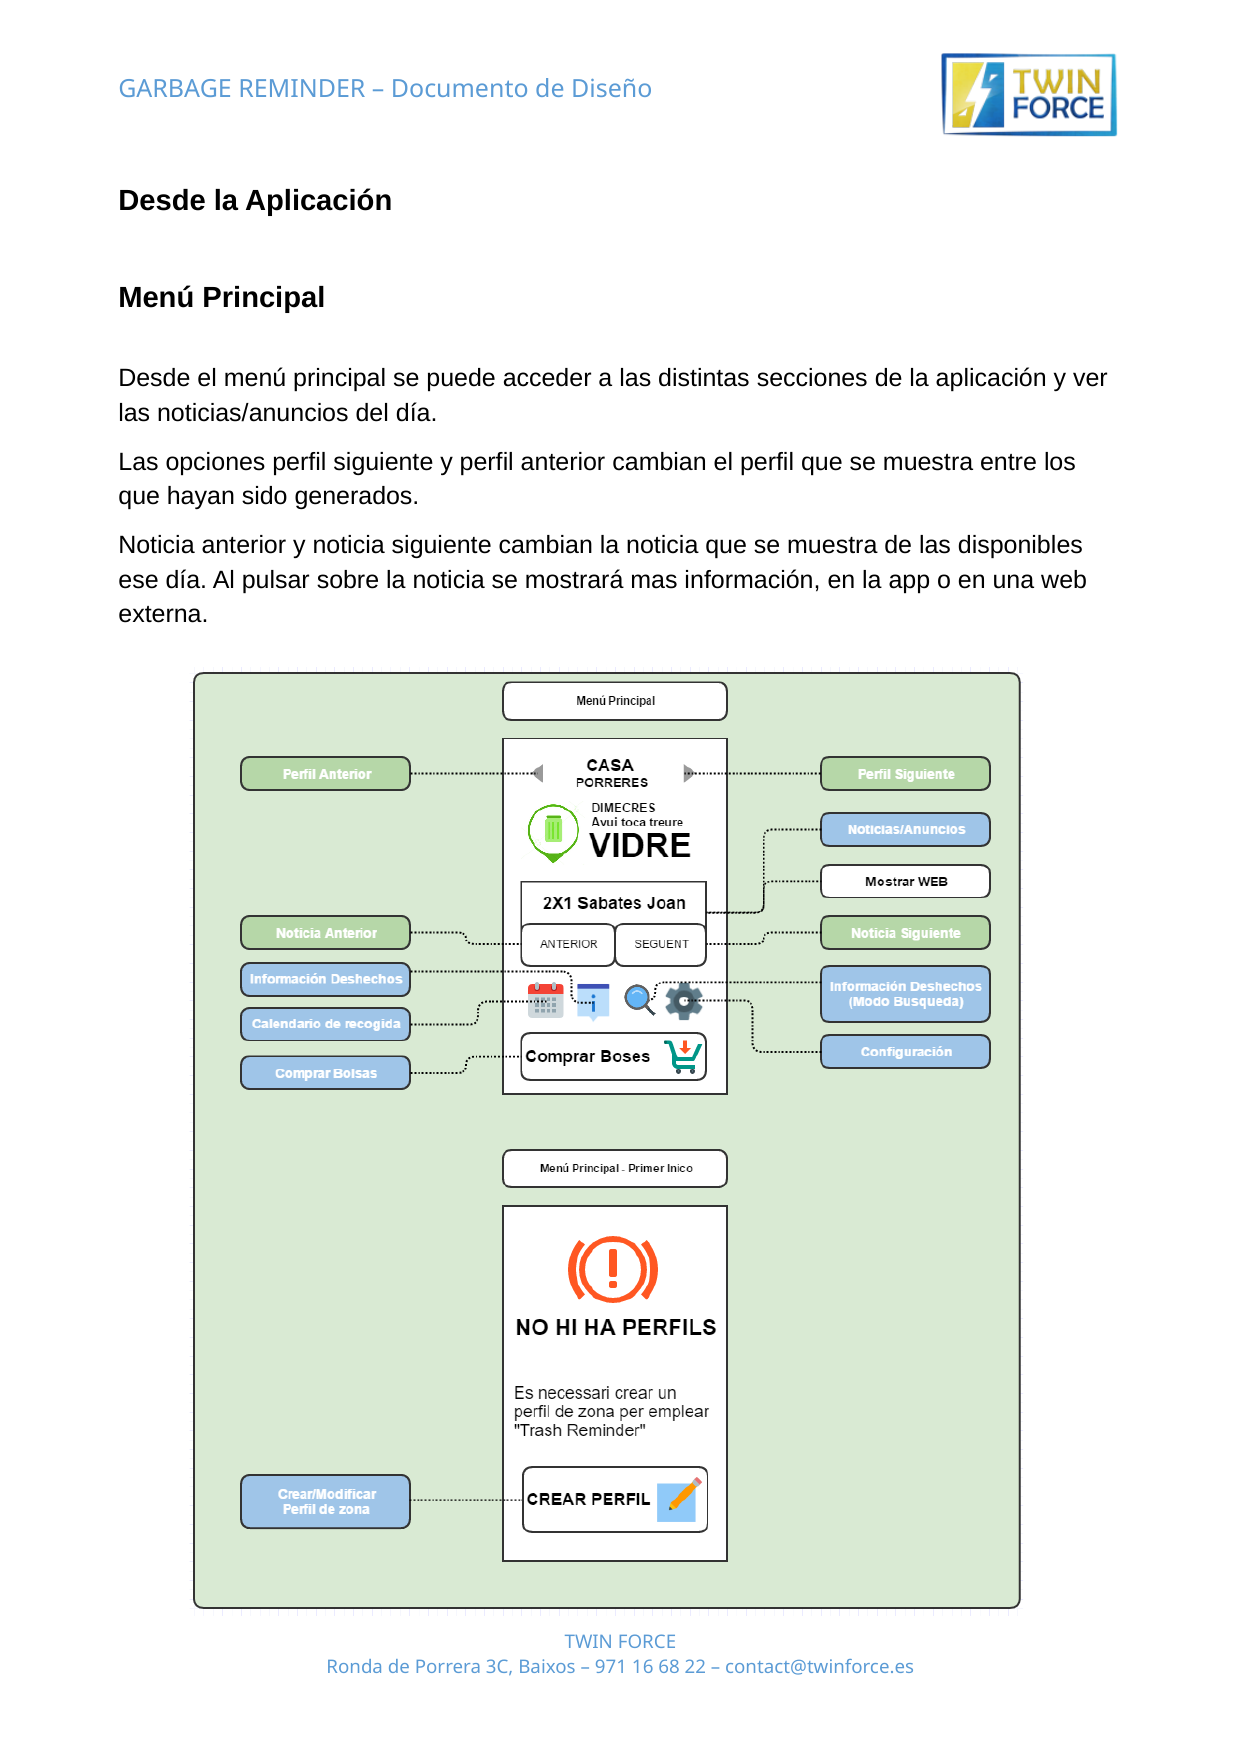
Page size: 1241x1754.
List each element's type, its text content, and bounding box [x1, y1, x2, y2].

subtitle Menú Principal [118, 280, 1122, 314]
text Desde el menú principal se puede acceder a las distintas secciones de la aplicación y ver las noticias/anuncios del día. [118, 363, 1122, 426]
text Las opciones perfil siguiente y perfil anterior cambian el perfil que se muestra entre los que hayan sido generados. [118, 447, 1122, 510]
subtitle Desde la Aplicación [118, 183, 1122, 217]
text Noticia anterior y noticia siguiente cambian la noticia que se muestra de las disponibles ese día. Al pulsar sobre la noticia se mostrará mas información, en la app o en una web externa. [118, 530, 1122, 628]
